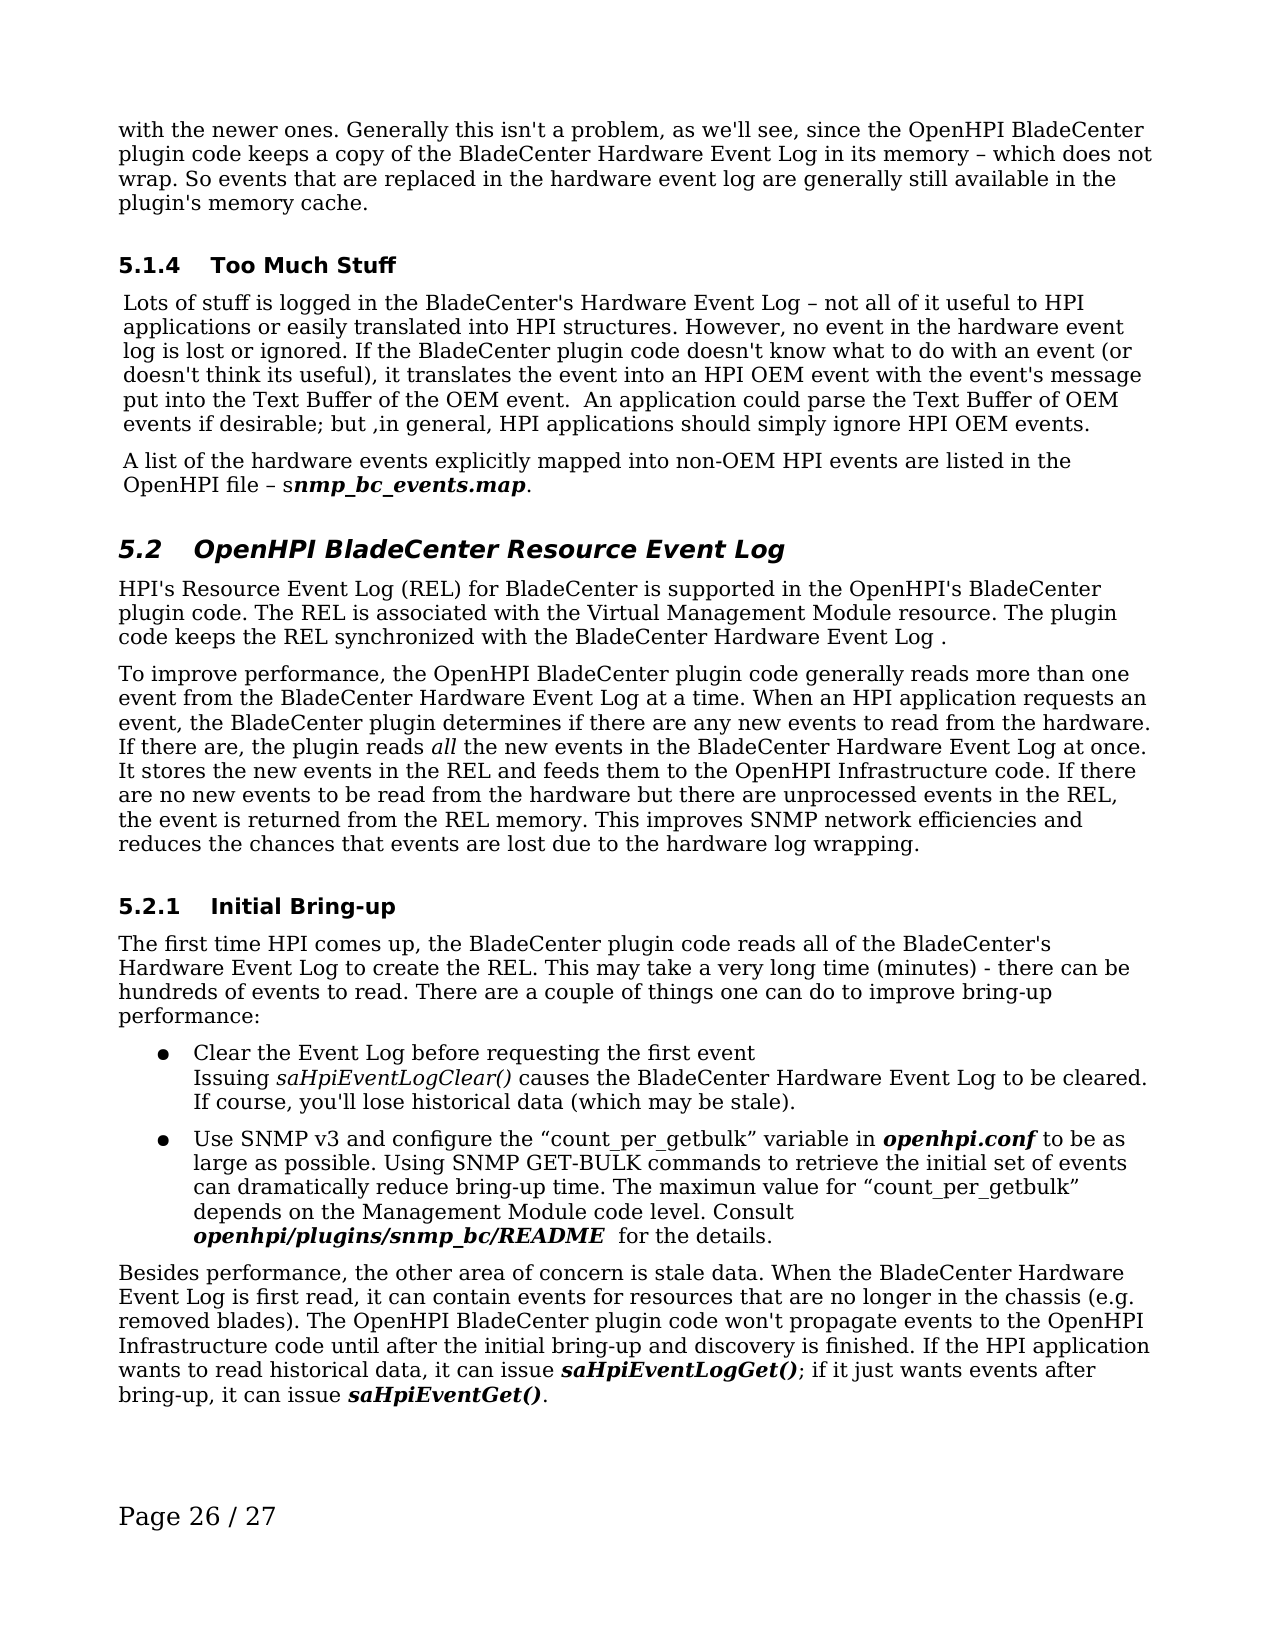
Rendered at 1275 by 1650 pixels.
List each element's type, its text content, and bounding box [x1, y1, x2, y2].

text The first time HPI comes up, the BladeCenter plugin code reads all of the BladeCenter's Hardware Event Log to create the REL. This may take a very long time (minutes) - there can be hundreds of events to read. There are a couple of things one can do to improve bring-up performance: [118, 932, 1157, 1029]
subtitle Too Much Stuff [118, 253, 1157, 278]
subtitle Initial Bring-up [118, 894, 1157, 919]
text Besides performance, the other area of concern is stale data. When the BladeCenter Hardware Event Log is first read, it can contain events for resources that are no longer in the chassis (e.g. removed blades). The OpenHPI BladeCenter plugin code won't propagate events to the OpenHPI Infrastructure code until after the initial bring-up and discovery is finished. If the HPI application wants to read historical data, it can issue saHpiEventLogGet(); if it just wants events after bring-up, it can issue saHpiEventGet(). [118, 1261, 1157, 1407]
list Clear the Event Log before requesting the first event Issuing saHpiEventLogClear() causes the BladeCenter Hardware Event Log to be cleared. If course, you'll lose historical data (which may be stale). [156, 1041, 1157, 1114]
text A list of the hardware events explicitly mapped into non-OEM HPI events are listed in the OpenHPI file – snmp_bc_events.map. [123, 449, 1157, 498]
text with the newer ones. Generally this isn't a problem, as we'll see, since the OpenHPI BladeCenter plugin code keeps a copy of the BladeCenter Hardware Event Log in its memory – which does not wrap. So events that are replaced in the hardware event log are generally still available in the plugin's memory cache. [118, 118, 1157, 215]
text HPI's Resource Event Log (REL) for BladeCenter is supported in the OpenHPI's BladeCenter plugin code. The REL is associated with the Virtual Management Module resource. The plugin code keeps the REL synchronized with the BladeCenter Hardware Event Log . [118, 577, 1157, 649]
subtitle OpenHPI BladeCenter Resource Event Log [118, 535, 1157, 564]
text To improve performance, the OpenHPI BladeCenter plugin code generally reads more than one event from the BladeCenter Hardware Event Log at a time. When an HPI application requests an event, the BladeCenter plugin determines if there are any new events to read from the hardware. If there are, the plugin reads all the new events in the BladeCenter Hardware Event Log at once. It stores the new events in the REL and feeds them to the OpenHPI Infrastructure code. If there are no new events to be read from the hardware but there are unprocessed events in the REL, the event is returned from the REL memory. This improves SNMP network efficiencies and reduces the chances that events are lost due to the hardware log wrapping. [118, 662, 1157, 856]
list Use SNMP v3 and configure the “count_per_getbulk” variable in openhpi.conf to be as large as possible. Using SNMP GET-BULK commands to retrieve the initial set of events can dramatically reduce bring-up time. The maximun value for “count_per_getbulk” depends on the Management Module code level. Consult openhpi/plugins/snmp_bc/README for the details. [156, 1127, 1157, 1248]
text Lots of stuff is logged in the BladeCenter's Hardware Event Log – not all of it useful to HPI applications or easily translated into HPI structures. However, no event in the hardware event log is lost or ignored. If the BladeCenter plugin code doesn't know what to do with an event (or doesn't think its useful), it translates the event into an HPI OEM event with the event's message put into the Text Buffer of the OEM event. An application could parse the Text Buffer of OEM events if desirable; but ,in general, HPI applications should simply ignore HPI OEM events. [123, 291, 1157, 436]
